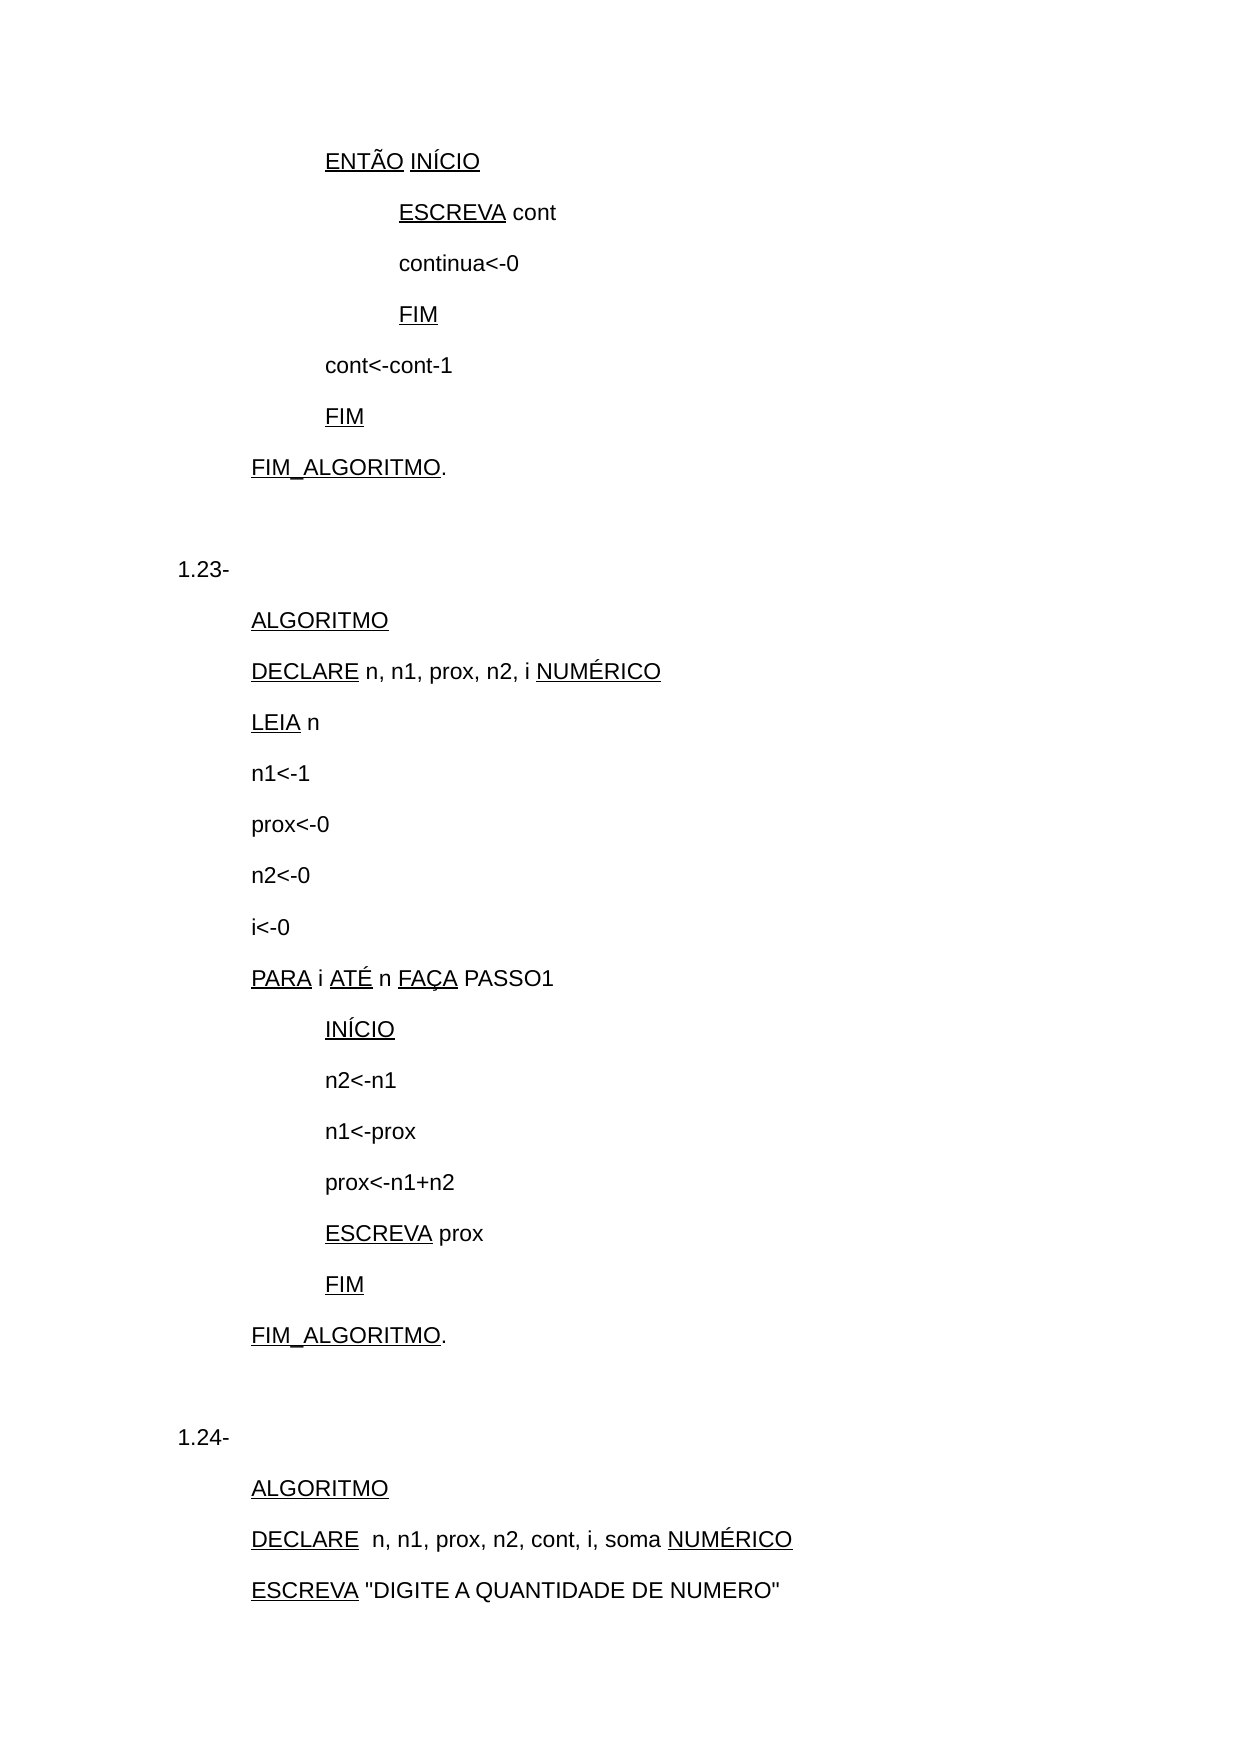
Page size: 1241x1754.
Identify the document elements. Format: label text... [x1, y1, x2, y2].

text ALGORITMO [177, 1475, 1063, 1501]
text n1<-prox [177, 1118, 1063, 1144]
text 1.24- [177, 1424, 1063, 1450]
text ENTÃO INÍCIO [177, 148, 1063, 174]
text prox<-0 [177, 811, 1063, 838]
text cont<-cont-1 [177, 352, 1063, 378]
text prox<-n1+n2 [177, 1169, 1063, 1195]
text LEIA n [177, 709, 1063, 736]
text DECLARE n, n1, prox, n2, cont, i, soma NUMÉRICO [177, 1526, 1063, 1553]
text FIM_ALGORITMO. [177, 1322, 1063, 1348]
text 1.23- [177, 556, 1063, 582]
text continua<-0 [177, 250, 1063, 276]
text FIM [177, 403, 1063, 429]
text ESCREVA "DIGITE A QUANTIDADE DE NUMERO" [177, 1577, 1063, 1604]
text n2<-n1 [177, 1067, 1063, 1093]
text DECLARE n, n1, prox, n2, i NUMÉRICO [177, 658, 1063, 685]
text FIM [177, 1271, 1063, 1297]
text PARA i ATÉ n FAÇA PASSO1 [177, 964, 1063, 991]
text ESCREVA cont [177, 199, 1063, 225]
text n1<-1 [177, 760, 1063, 787]
text n2<-0 [177, 862, 1063, 889]
text ALGORITMO [177, 607, 1063, 633]
text INÍCIO [177, 1016, 1063, 1042]
text FIM [177, 301, 1063, 327]
text i<-0 [177, 913, 1063, 940]
text ESCREVA prox [177, 1220, 1063, 1246]
text FIM_ALGORITMO. [177, 454, 1063, 480]
